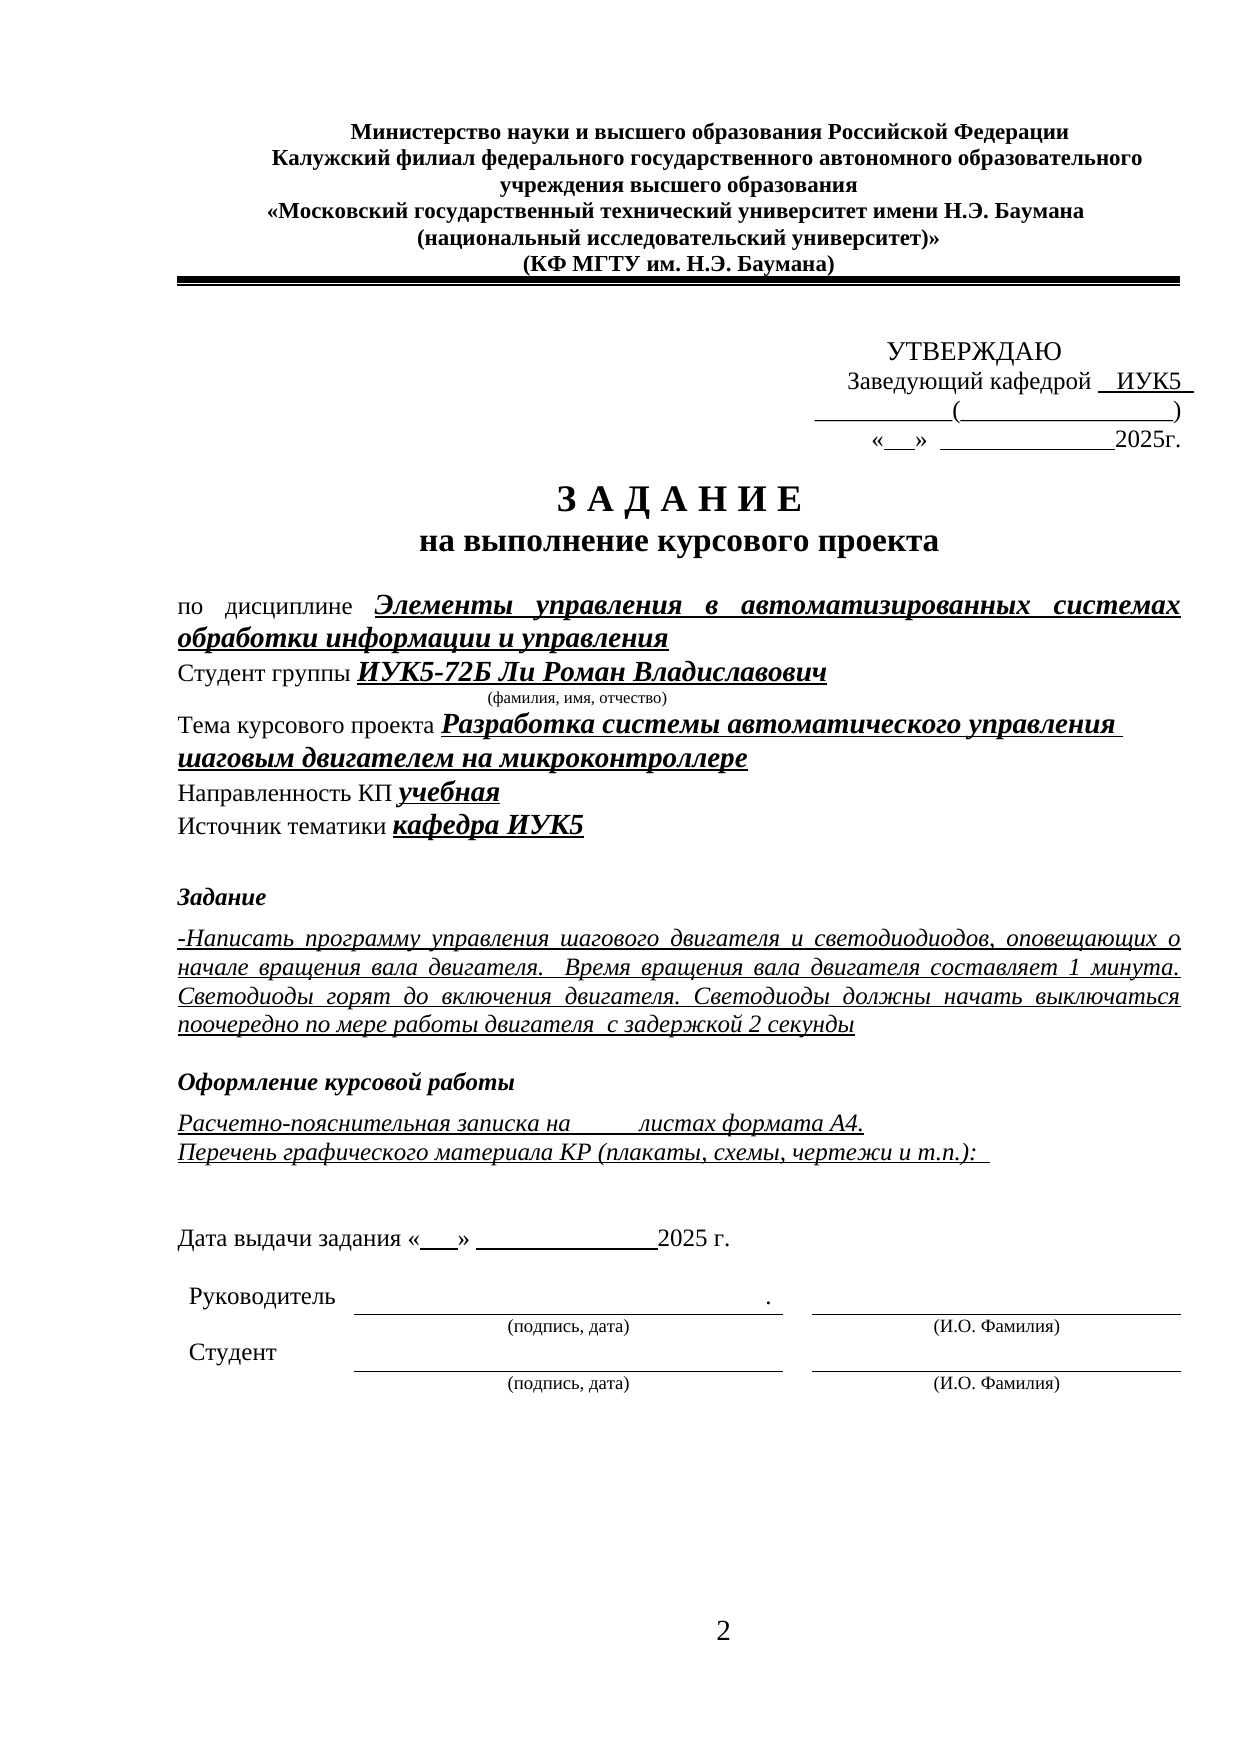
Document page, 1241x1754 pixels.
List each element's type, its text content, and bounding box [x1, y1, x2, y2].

text « » 2025г. [177, 424, 1181, 453]
text Светодиоды горят до включения двигателя. Светодиоды должны начать выключаться [177, 978, 1181, 1006]
text Заведующий кафедрой ИУК5 [177, 366, 1181, 395]
text Направленность КП учебная [177, 774, 1181, 807]
text Задание [177, 882, 1181, 911]
table_cell (подпись, дата) [354, 1372, 783, 1393]
table_cell [783, 1337, 812, 1371]
text (фамилия, имя, отчество) [177, 687, 1181, 707]
table_header [783, 1281, 812, 1314]
table_cell [783, 1371, 812, 1393]
text Оформление курсовой работы [177, 1067, 1181, 1096]
text -Написать программу управления шагового двигателя и светодиодиодов, оповещающих о [177, 923, 1181, 948]
table_cell (И.О. Фамилия) [812, 1372, 1181, 1393]
table_header [812, 1281, 1181, 1314]
table_header . [354, 1281, 783, 1314]
table_header Руководитель [177, 1281, 354, 1314]
table_cell (подпись, дата) [354, 1315, 783, 1337]
text начале вращения вала двигателя. Время вращения вала двигателя составляет 1 минута. [177, 950, 1181, 977]
text поочередно по мере работы двигателя с задержкой 2 секунды [177, 1007, 1181, 1038]
table_header Министерство науки и высшего образования Российской Федерации Калужский филиал федерального государственного автономного образовательного учреждения высшего образования «Московский государственный технический университет имени Н.Э. Баумана (национальный исследовательский университет)» (КФ МГТУ им. Н.Э. Баумана) [177, 118, 1180, 276]
table_cell Студент [177, 1337, 354, 1371]
text на выполнение курсового проекта [177, 520, 1181, 558]
text по дисциплине Элементы управления в автоматизированных системах обработки информации и управления [177, 587, 1181, 654]
table_cell [177, 1371, 354, 1393]
text Тема курсового проекта Разработка системы автоматического управления шаговым двигателем на микроконтроллере [177, 707, 1181, 774]
text Источник тематики кафедра ИУК5 [177, 807, 1181, 841]
table_cell [783, 1314, 812, 1337]
table_cell [812, 1337, 1181, 1371]
text Расчетно-пояснительная записка на листах формата А4. [177, 1108, 1181, 1137]
text ___________(_________________) [177, 395, 1181, 424]
text Студент группы ИУК5-72Б Ли Роман Владиславович [177, 654, 1181, 687]
table_cell [354, 1337, 783, 1371]
text ЗАДАНИЕ [177, 477, 1181, 520]
table_cell [177, 1314, 354, 1337]
text Дата выдачи задания « » 2025 г. [177, 1223, 1181, 1252]
table_cell (И.О. Фамилия) [812, 1315, 1181, 1337]
text УТВЕРЖДАЮ [177, 335, 1181, 366]
text Перечень графического материала КР (плакаты, схемы, чертежи и т.п.): [177, 1137, 1181, 1166]
